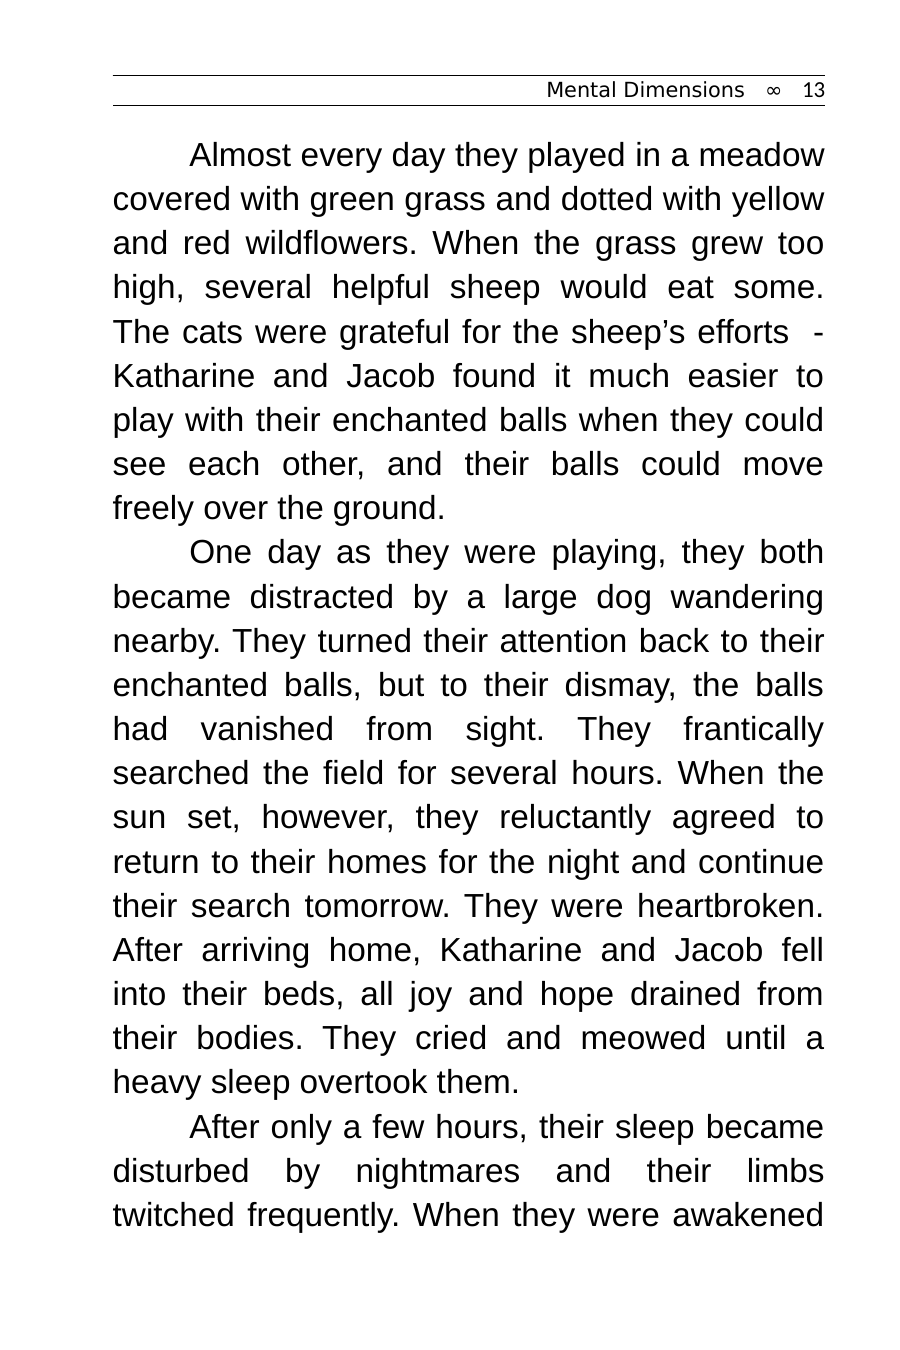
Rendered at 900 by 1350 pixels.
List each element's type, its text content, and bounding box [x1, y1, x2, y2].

subtitle Almost every day they played in a meadow covered with green grass and dotted with yellow and red wildflowers. When the grass grew too high, several helpful sheep would eat some. The cats were grateful for the sheep’s efforts - Katharine and Jacob found it much easier to play with their enchanted balls when they could see each other, and their balls could move freely over the ground. [112, 135, 825, 527]
subtitle After only a few hours, their sleep became disturbed by nightmares and their limbs twitched frequently. When they were awakened [112, 1107, 825, 1233]
subtitle One day as they were playing, they both became distracted by a large dog wandering nearby. They turned their attention back to their enchanted balls, but to their dismay, the balls had vanished from sight. They frantically searched the field for several hours. When the sun set, however, they reluctantly agreed to return to their homes for the night and continue their search tomorrow. They were heartbroken. After arriving home, Katharine and Jacob fell into their beds, all joy and hope drained from their bodies. They cried and meowed until a heavy sleep overtook them. [112, 532, 825, 1101]
